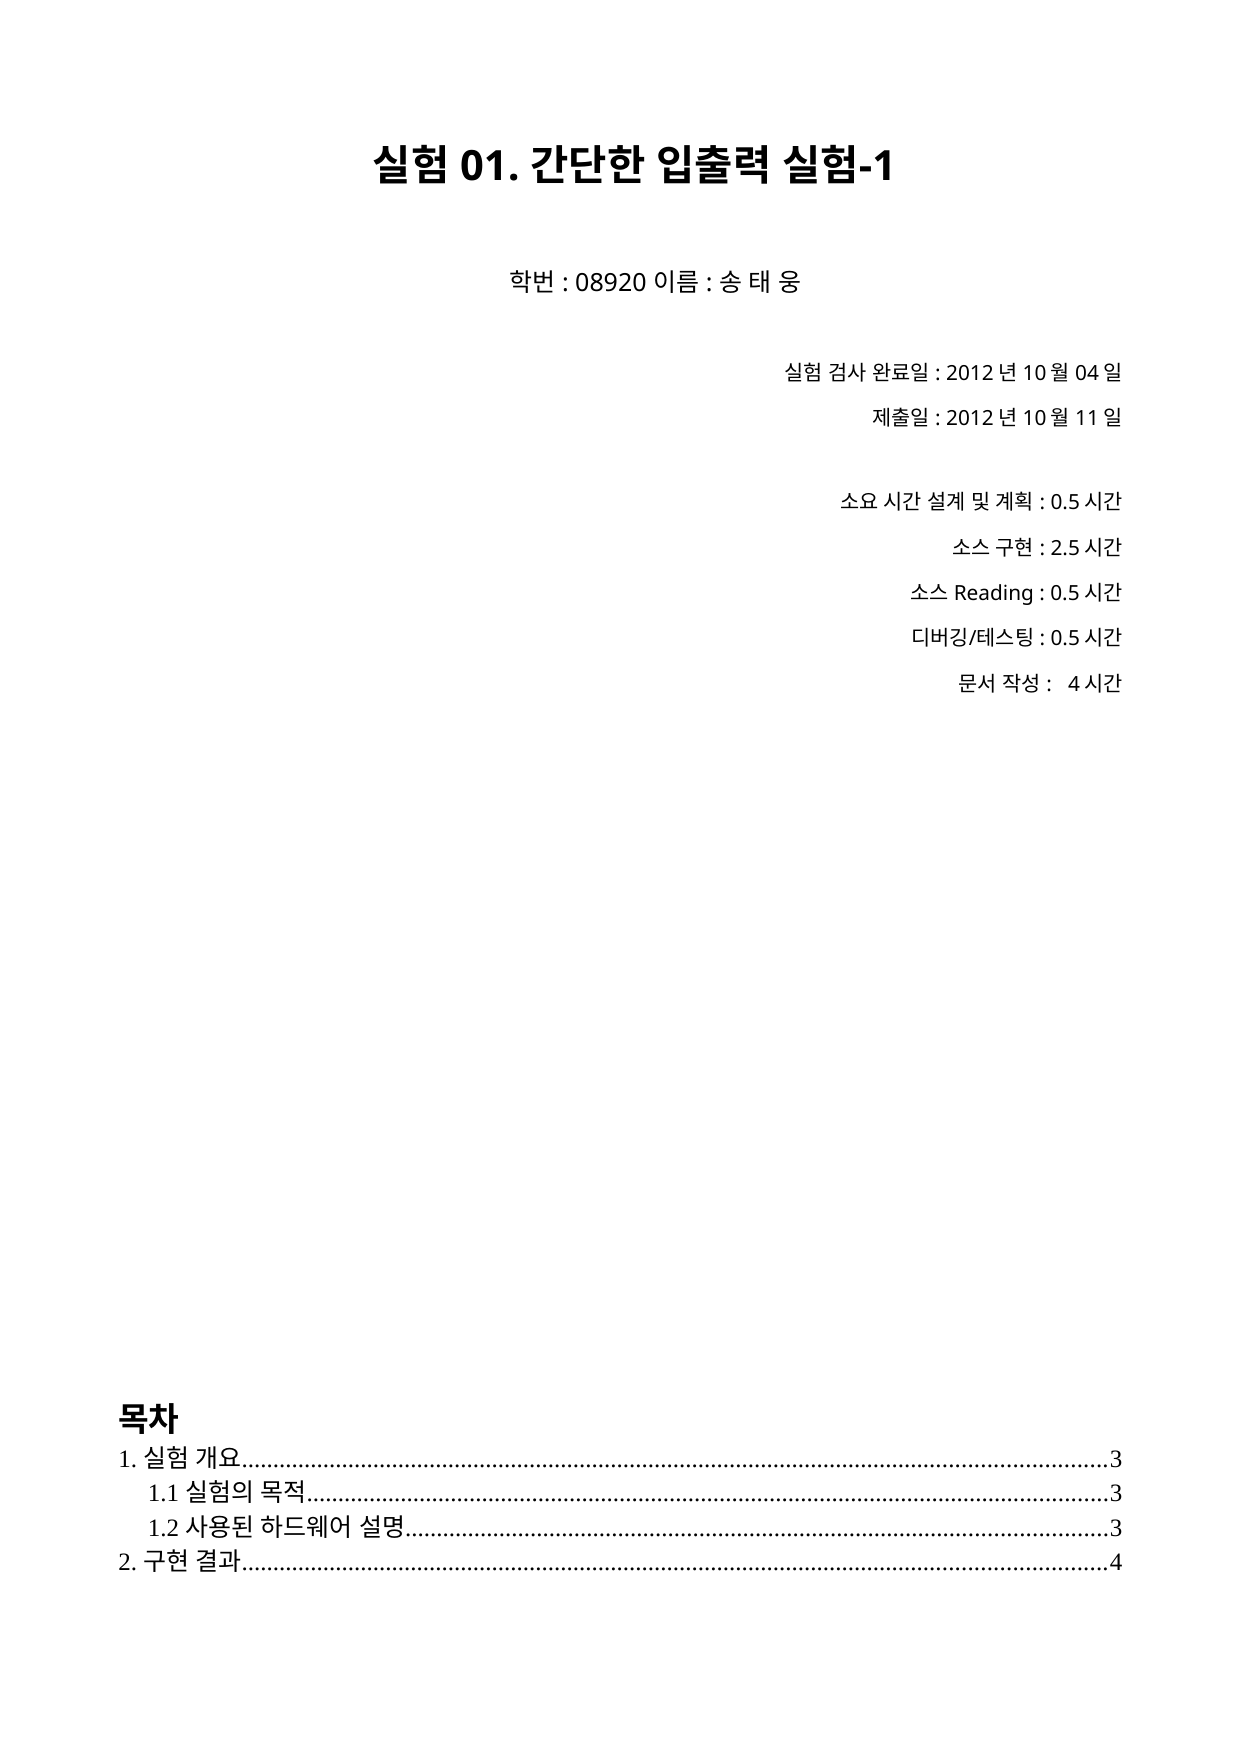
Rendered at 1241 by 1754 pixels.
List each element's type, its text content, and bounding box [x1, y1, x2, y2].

text 소스 구현 : 2.5시간 [118, 533, 1122, 561]
text 소요 시간 설계 및 계획 : 0.5시간 [118, 487, 1122, 516]
text 제출일 : 2012년 10월 11일 [118, 403, 1122, 432]
text 소스 Reading : 0.5시간 [118, 578, 1122, 607]
subtitle 목차 [118, 1396, 1122, 1441]
text 디버깅/테스팅 : 0.5시간 [118, 623, 1122, 652]
text 문서 작성 : 4시간 [118, 669, 1122, 697]
text 1. 실험 개요 3 [118, 1441, 1122, 1475]
text 학번 : 08920 이름 : 송 태 웅 [118, 265, 1122, 299]
text 1.1 실험의 목적 3 [148, 1475, 1122, 1509]
text 1.2 사용된 하드웨어 설명 3 [148, 1509, 1122, 1543]
text 2. 구현 결과 4 [118, 1543, 1122, 1577]
text 실험 검사 완료일 : 2012년 10월 04일 [118, 358, 1122, 386]
text 실험 01. 간단한 입출력 실험-1 [146, 136, 1122, 193]
